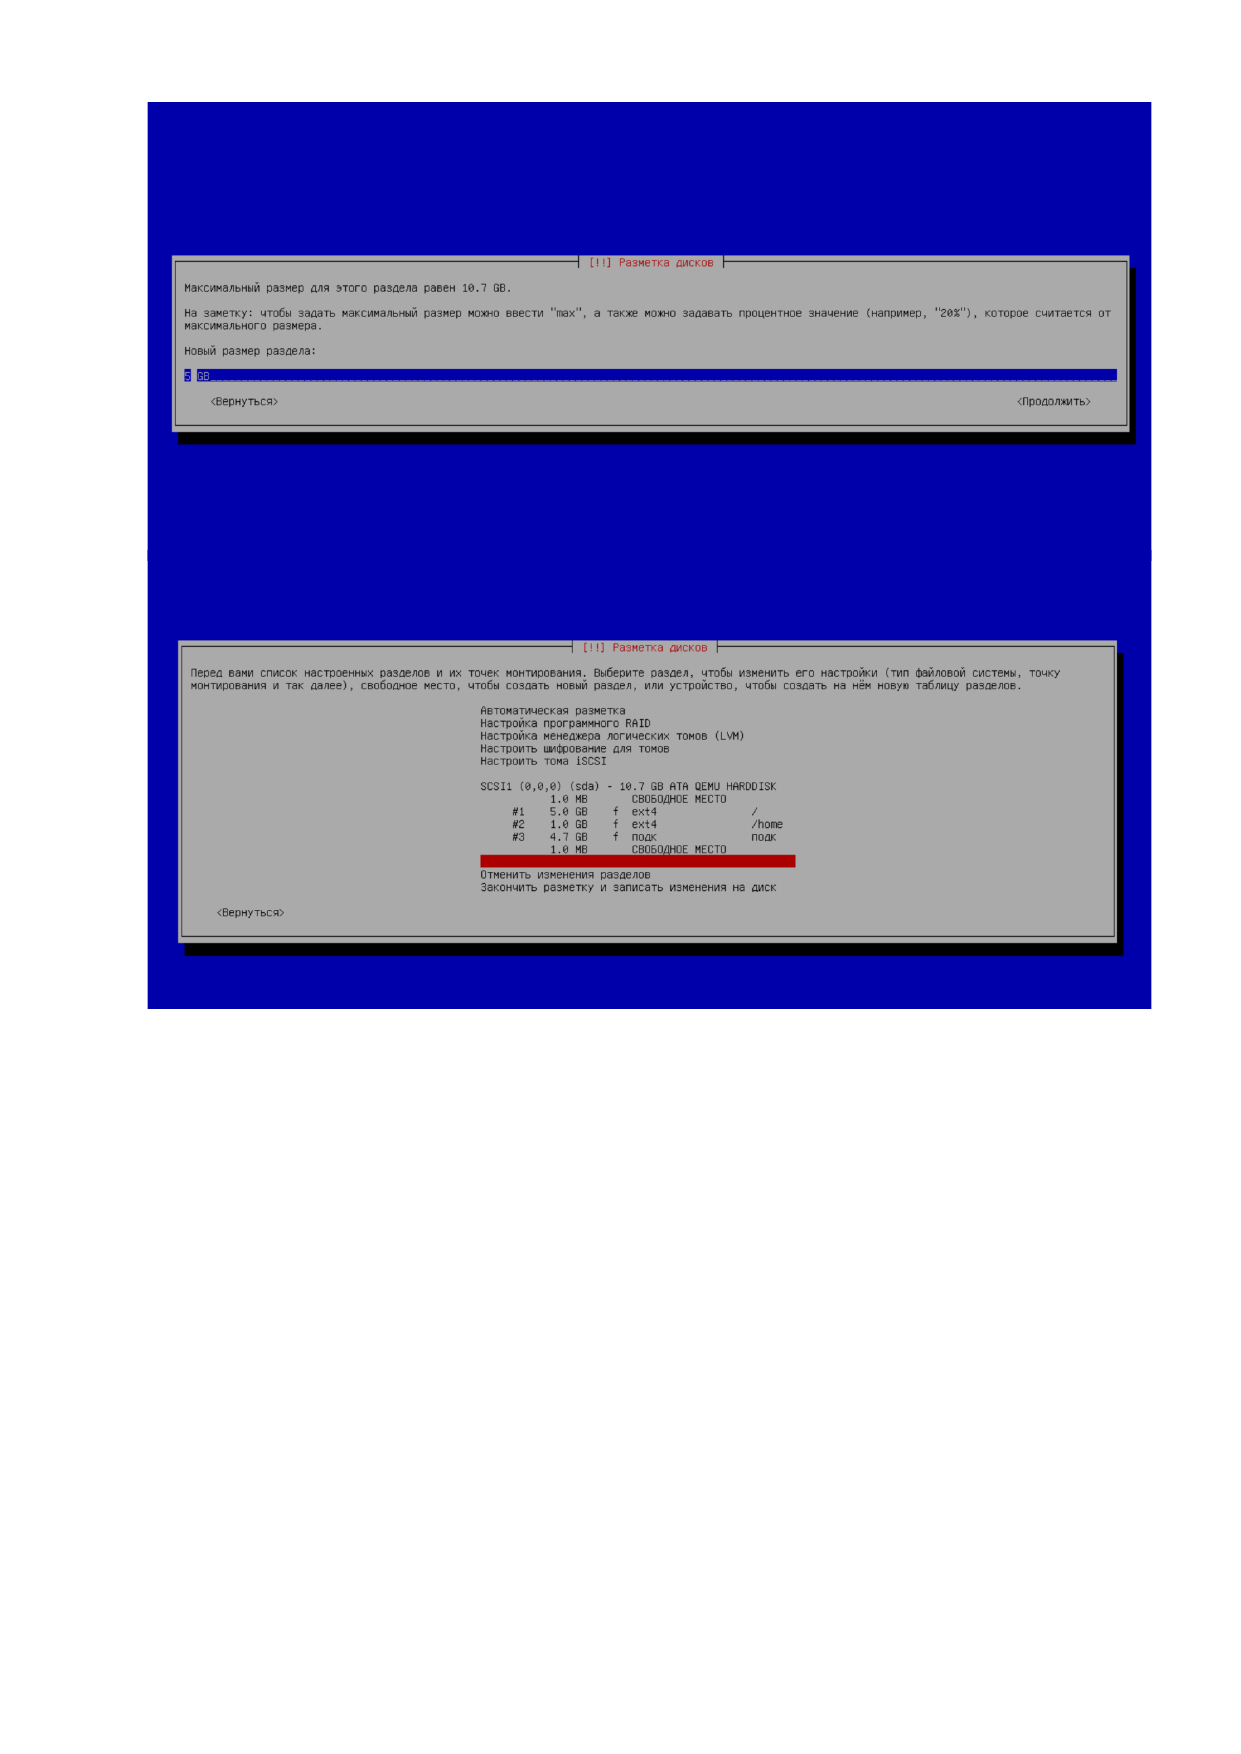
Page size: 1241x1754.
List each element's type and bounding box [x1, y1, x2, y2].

picture [147, 102, 1152, 1009]
